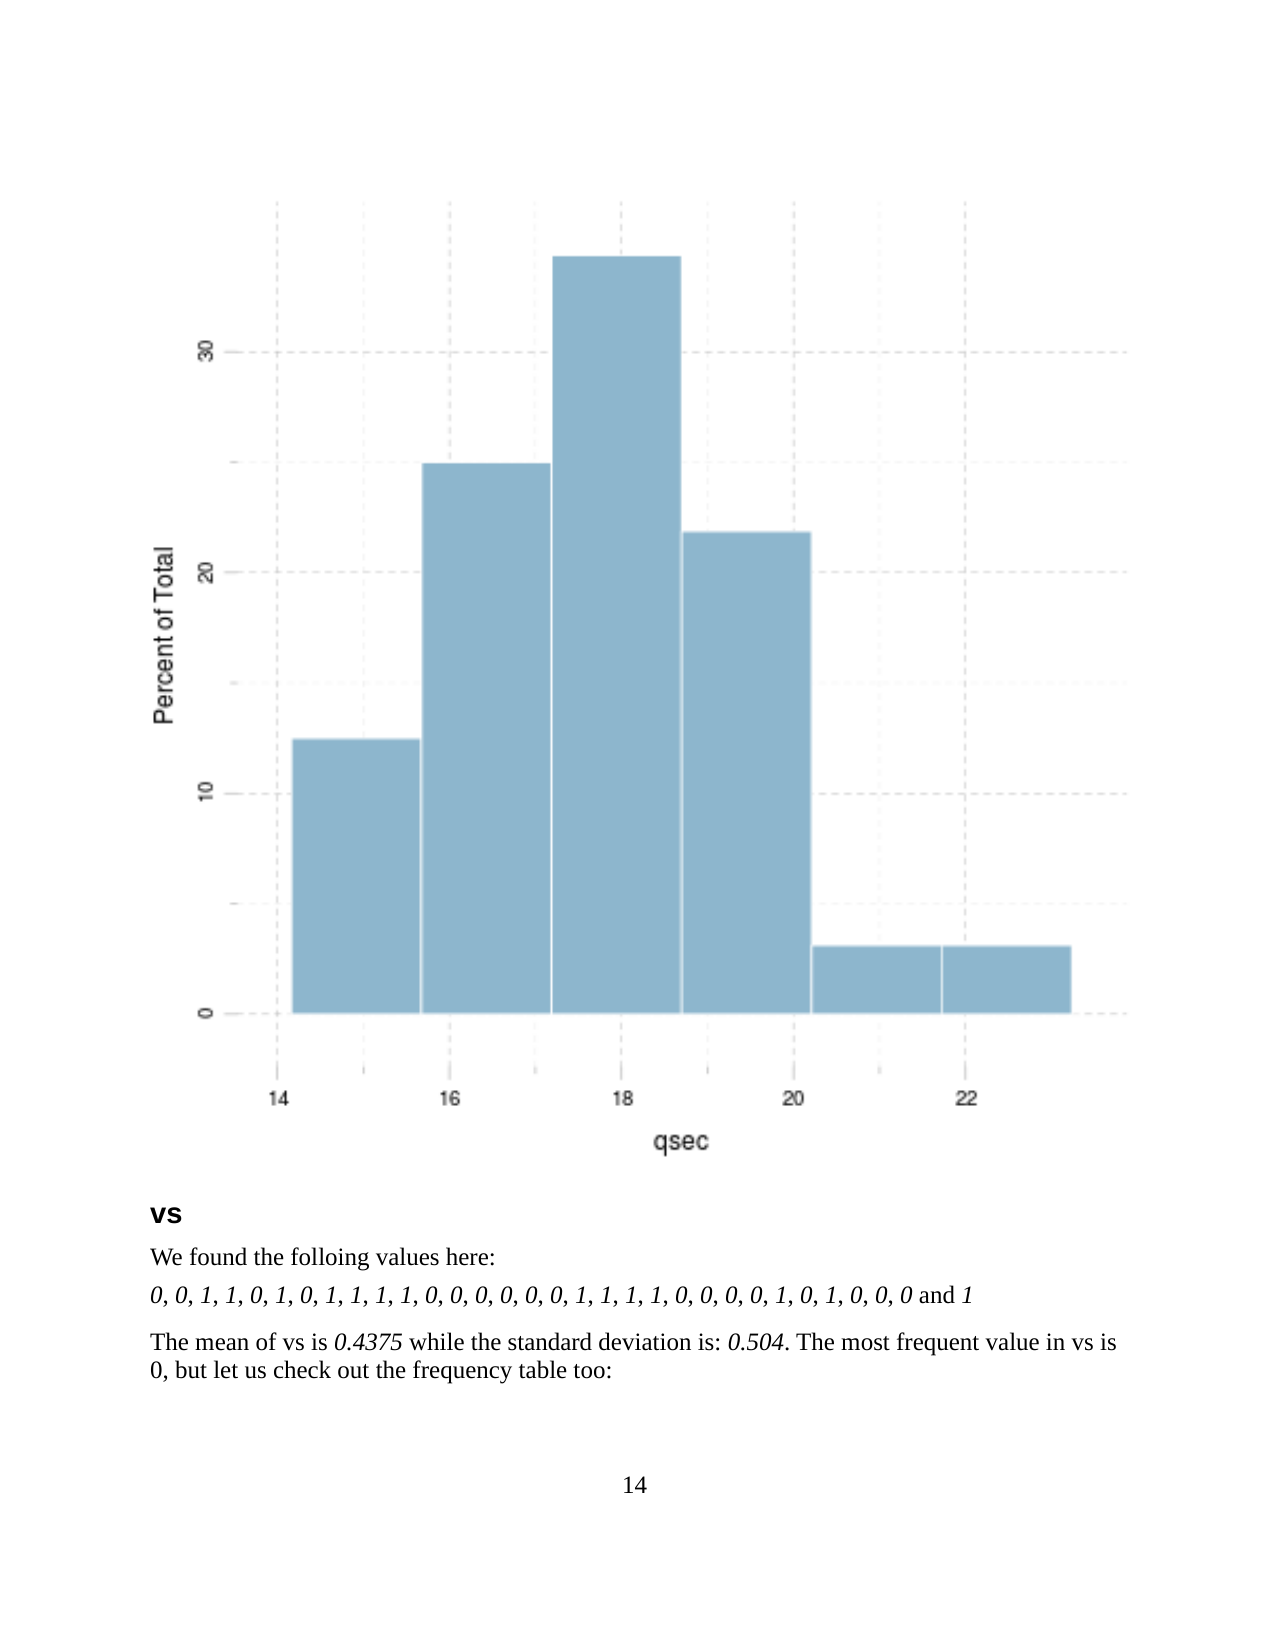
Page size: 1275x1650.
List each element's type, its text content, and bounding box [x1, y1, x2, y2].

text 0, 0, 1, 1, 0, 1, 0, 1, 1, 1, 1, 0, 0, 0, 0, 0, 0, 1, 1, 1, 1, 0, 0, 0, 0, 1, 0, 1, 0, 0, 0 and 1 [150, 1280, 1125, 1309]
text The mean of vs is 0.4375 while the standard deviation is: 0.504. The most frequent value in vs is 0, but let us check out the frequency table too: [150, 1327, 1125, 1384]
subtitle vs [150, 1196, 1125, 1230]
text We found the folloing values here: [150, 1242, 1125, 1271]
picture [150, 150, 1163, 1163]
